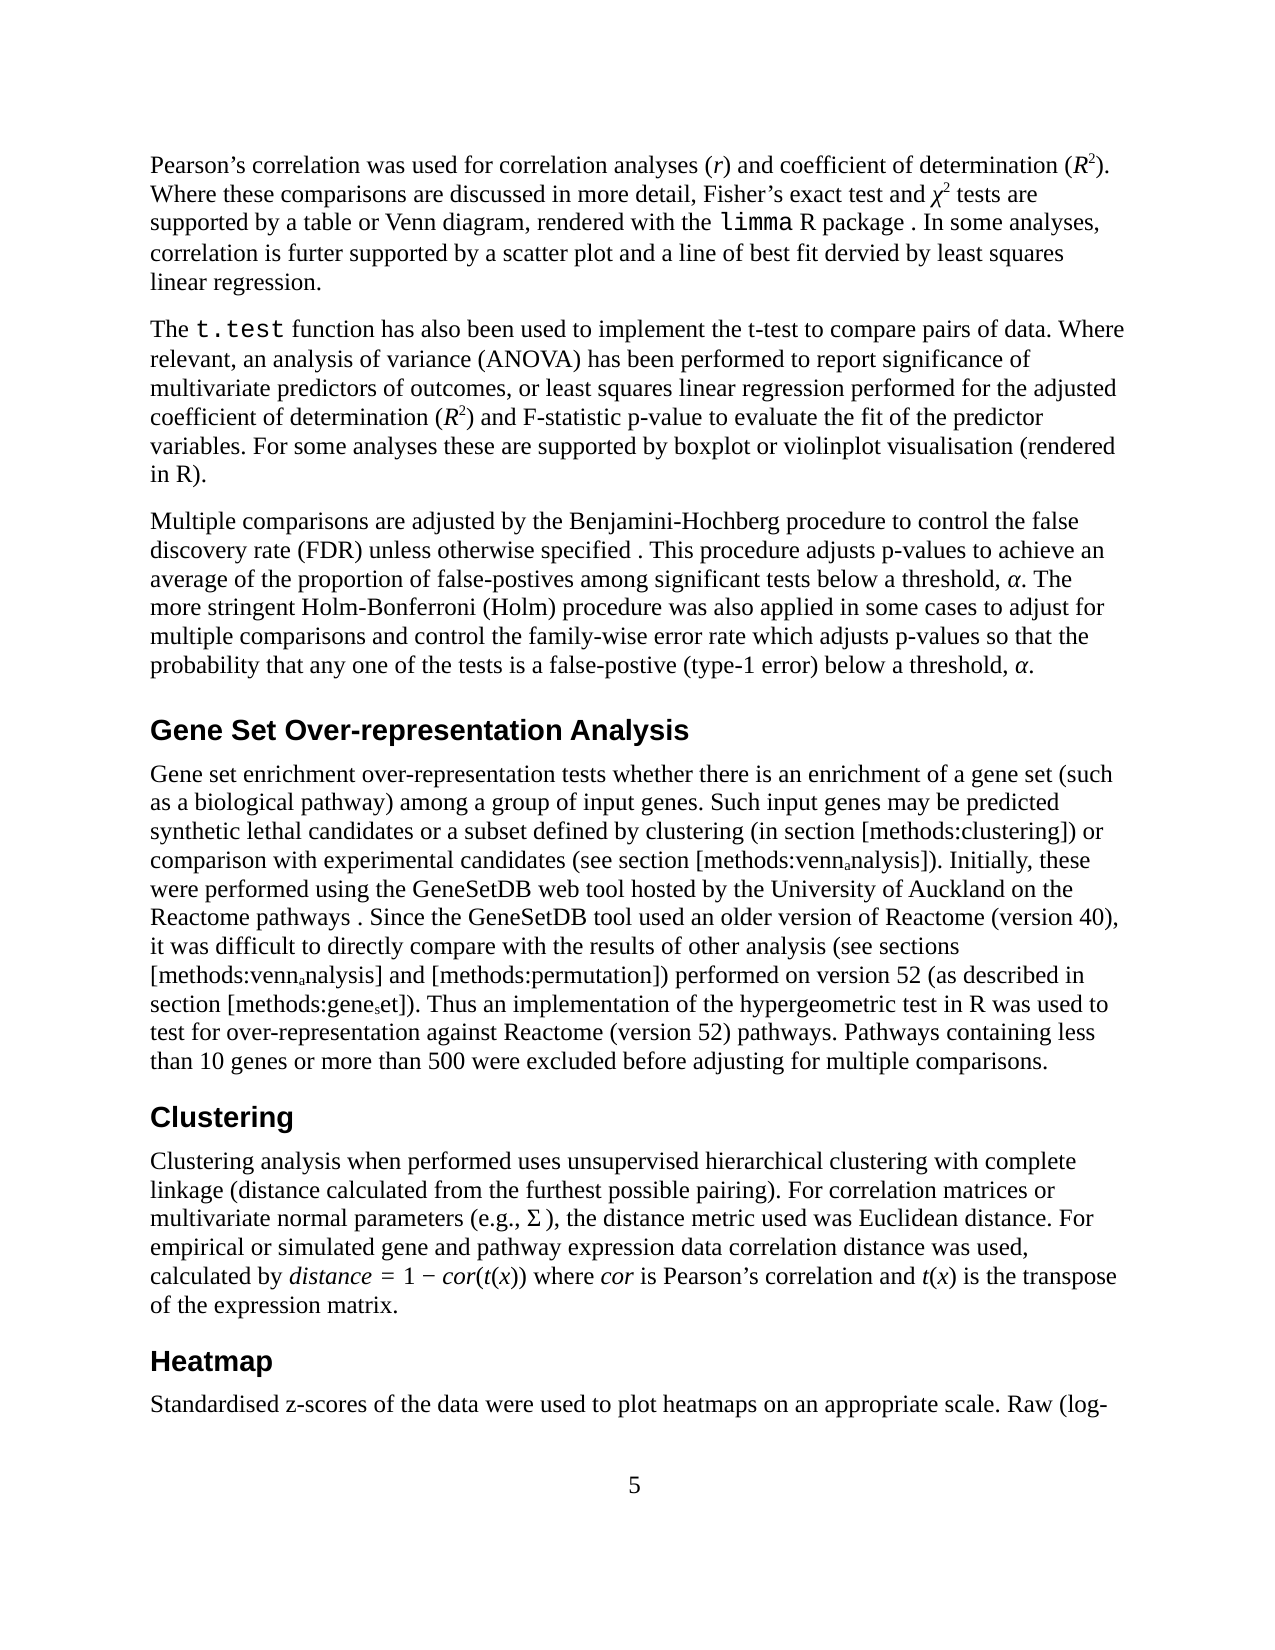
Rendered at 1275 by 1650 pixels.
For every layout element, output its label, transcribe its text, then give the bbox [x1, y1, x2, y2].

text Multiple comparisons are adjusted by the Benjamini-Hochberg procedure to control the false discovery rate (FDR) unless otherwise specified . This procedure adjusts p-values to achieve an average of the proportion of false-postives among significant tests below a threshold, α. The more stringent Holm-Bonferroni (Holm) procedure was also applied in some cases to adjust for multiple comparisons and control the family-wise error rate which adjusts p-values so that the probability that any one of the tests is a false-postive (type-1 error) below a threshold, α. [150, 506, 1125, 679]
text Pearson’s correlation was used for correlation analyses (r) and coefficient of determination (R2). Where these comparisons are discussed in more detail, Fisher’s exact test and χ2 tests are supported by a table or Venn diagram, rendered with the limma R package . In some analyses, correlation is furter supported by a scatter plot and a line of best fit dervied by least squares linear regression. [150, 150, 1125, 296]
text Clustering analysis when performed uses unsupervised hierarchical clustering with complete linkage (distance calculated from the furthest possible pairing). For correlation matrices or multivariate normal parameters (e.g., Σ ), the distance metric used was Euclidean distance. For empirical or simulated gene and pathway expression data correlation distance was used, calculated by distance = 1 − cor(t(x)) where cor is Pearson’s correlation and t(x) is the transpose of the expression matrix. [150, 1146, 1125, 1318]
subtitle Gene Set Over-representation Analysis [150, 713, 1125, 746]
subtitle Clustering [150, 1100, 1125, 1133]
text Standardised z-scores of the data were used to plot heatmaps on an appropriate scale. Raw (log- [150, 1389, 1125, 1418]
subtitle Heatmap [150, 1343, 1125, 1377]
text The t.test function has also been used to implement the t-test to compare pairs of data. Where relevant, an analysis of variance (ANOVA) has been performed to report significance of multivariate predictors of outcomes, or least squares linear regression performed for the adjusted coefficient of determination (R2) and F-statistic p-value to evaluate the fit of the predictor variables. For some analyses these are supported by boxplot or violinplot visualisation (rendered in R). [150, 314, 1125, 488]
text Gene set enrichment over-representation tests whether there is an enrichment of a gene set (such as a biological pathway) among a group of input genes. Such input genes may be predicted synthetic lethal candidates or a subset defined by clustering (in section [methods:clustering]) or comparison with experimental candidates (see section [methods:vennanalysis]). Initially, these were performed using the GeneSetDB web tool hosted by the University of Auckland on the Reactome pathways . Since the GeneSetDB tool used an older version of Reactome (version 40), it was difficult to directly compare with the results of other analysis (see sections [methods:vennanalysis] and [methods:permutation]) performed on version 52 (as described in section [methods:geneset]). Thus an implementation of the hypergeometric test in R was used to test for over-representation against Reactome (version 52) pathways. Pathways containing less than 10 genes or more than 500 were excluded before adjusting for multiple comparisons. [150, 759, 1125, 1075]
